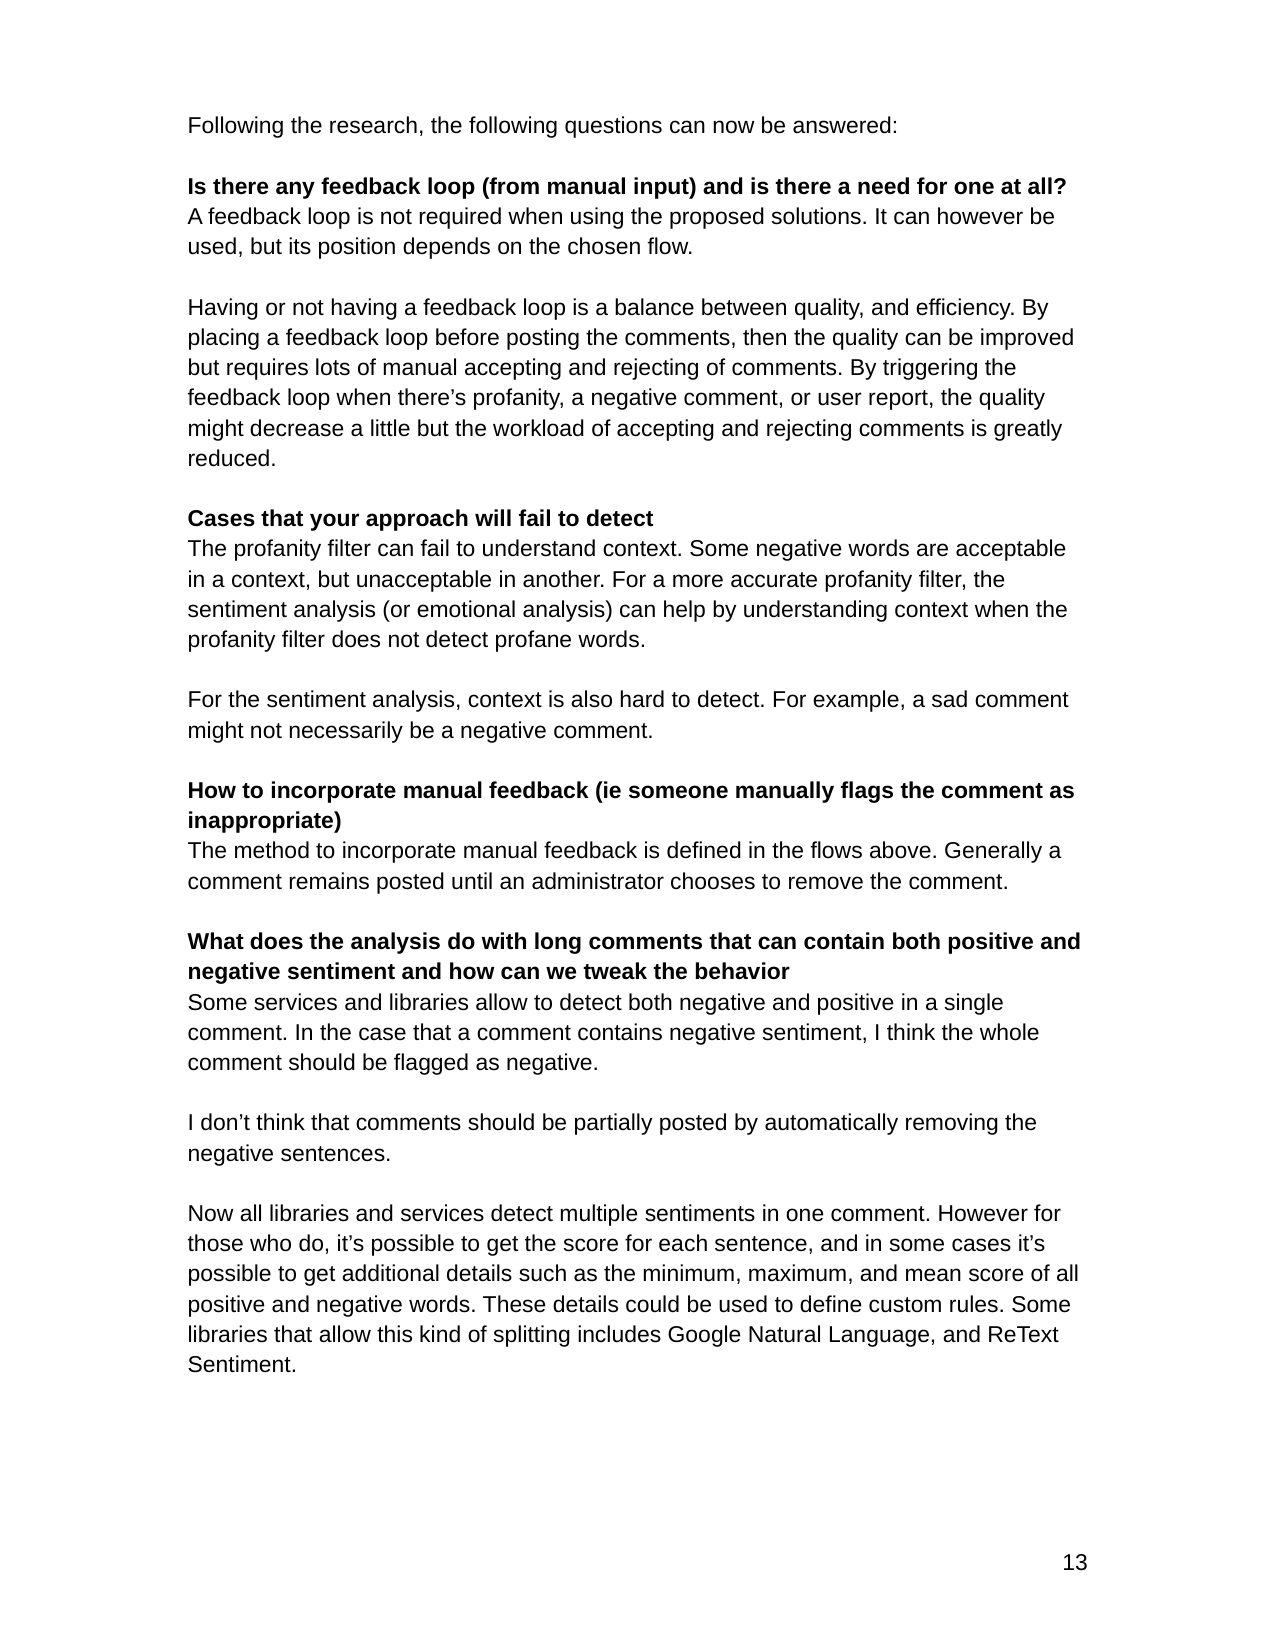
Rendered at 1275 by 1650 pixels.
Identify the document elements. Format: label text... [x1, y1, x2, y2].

text Now all libraries and services detect multiple sentiments in one comment. However for those who do, it’s possible to get the score for each sentence, and in some cases it’s possible to get additional details such as the minimum, maximum, and mean score of all positive and negative words. These details could be used to define custom rules. Some libraries that allow this kind of splitting includes Google Natural Language, and ReText Sentiment. [187, 1200, 1087, 1377]
text What does the analysis do with long comments that can contain both positive and negative sentiment and how can we tweak the behavior [187, 928, 1087, 985]
text Having or not having a feedback loop is a balance between quality, and efficiency. By placing a feedback loop before posting the comments, then the quality can be improved but requires lots of manual accepting and rejecting of comments. By triggering the feedback loop when there’s profanity, a negative comment, or user report, the quality might decrease a little but the workload of accepting and rejecting comments is greatly reduced. [187, 294, 1087, 471]
text For the sentiment analysis, context is also hard to detect. For example, a sad comment might not necessarily be a negative comment. [187, 686, 1087, 743]
text Following the research, the following questions can now be answered: [187, 112, 1087, 139]
text How to incorporate manual feedback (ie someone manually flags the comment as inappropriate) [187, 777, 1087, 834]
text Some services and libraries allow to detect both negative and positive in a single comment. In the case that a comment contains negative sentiment, I think the whole comment should be flagged as negative. [187, 988, 1087, 1075]
text The profanity filter can fail to understand context. Some negative words are acceptable in a context, but unacceptable in another. For a more accurate profanity filter, the sentiment analysis (or emotional analysis) can help by understanding context when the profanity filter does not detect profane words. [187, 535, 1087, 652]
text I don’t think that comments should be partially posted by automatically removing the negative sentences. [187, 1109, 1087, 1166]
text The method to incorporate manual feedback is defined in the flows above. Generally a comment remains posted until an administrator chooses to remove the comment. [187, 837, 1087, 894]
text Is there any feedback loop (from manual input) and is there a need for one at all? [187, 173, 1087, 199]
text Cases that your approach will fail to detect [187, 505, 1087, 532]
text A feedback loop is not required when using the proposed solutions. It can however be used, but its position depends on the chosen flow. [187, 203, 1087, 260]
